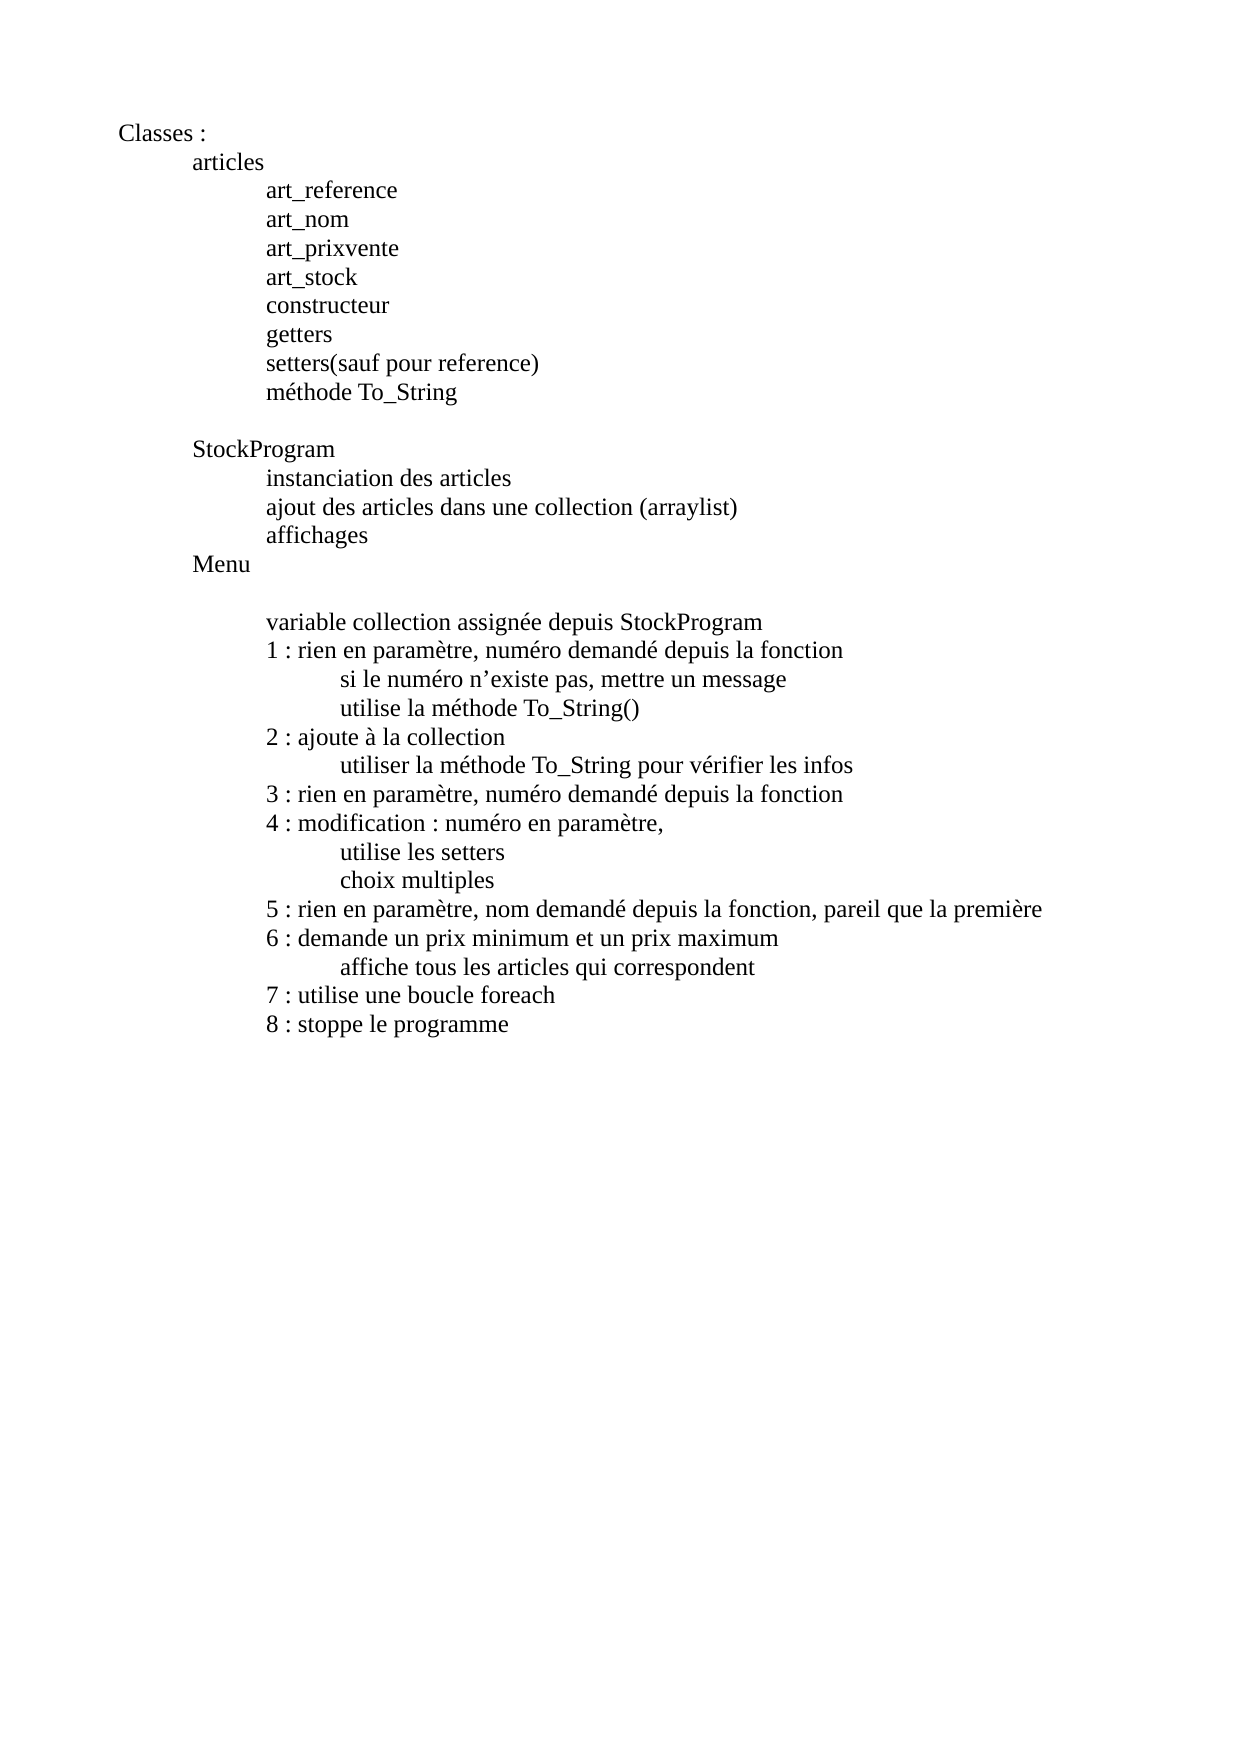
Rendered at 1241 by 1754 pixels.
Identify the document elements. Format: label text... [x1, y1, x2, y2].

text 6 : demande un prix minimum et un prix maximum [118, 923, 1122, 952]
text instanciation des articles [118, 463, 1122, 492]
text utilise la méthode To_String() [118, 693, 1122, 722]
text 8 : stoppe le programme [118, 1009, 1122, 1038]
text 2 : ajoute à la collection [118, 722, 1122, 751]
text ajout des articles dans une collection (arraylist) [118, 492, 1122, 521]
text variable collection assignée depuis StockProgram [118, 607, 1122, 636]
text art_reference [118, 176, 1122, 204]
text 7 : utilise une boucle foreach [118, 981, 1122, 1009]
text utilise les setters [118, 837, 1122, 866]
text art_prixvente [118, 233, 1122, 262]
text 4 : modification : numéro en paramètre, [118, 808, 1122, 837]
text setters(sauf pour reference) [118, 348, 1122, 377]
text Classes : [118, 118, 1122, 147]
text Menu [118, 549, 1122, 578]
text utiliser la méthode To_String pour vérifier les infos [118, 751, 1122, 779]
text art_stock [118, 262, 1122, 291]
text constructeur [118, 291, 1122, 319]
text choix multiples [118, 866, 1122, 894]
text art_nom [118, 204, 1122, 233]
text 3 : rien en paramètre, numéro demandé depuis la fonction [118, 779, 1122, 808]
text affiche tous les articles qui correspondent [118, 952, 1122, 981]
text si le numéro n’existe pas, mettre un message [118, 664, 1122, 693]
text 5 : rien en paramètre, nom demandé depuis la fonction, pareil que la première [118, 894, 1122, 923]
text getters [118, 319, 1122, 348]
text affichages [118, 521, 1122, 549]
text 1 : rien en paramètre, numéro demandé depuis la fonction [118, 636, 1122, 664]
text StockProgram [118, 434, 1122, 463]
text articles [118, 147, 1122, 176]
text méthode To_String [118, 377, 1122, 406]
